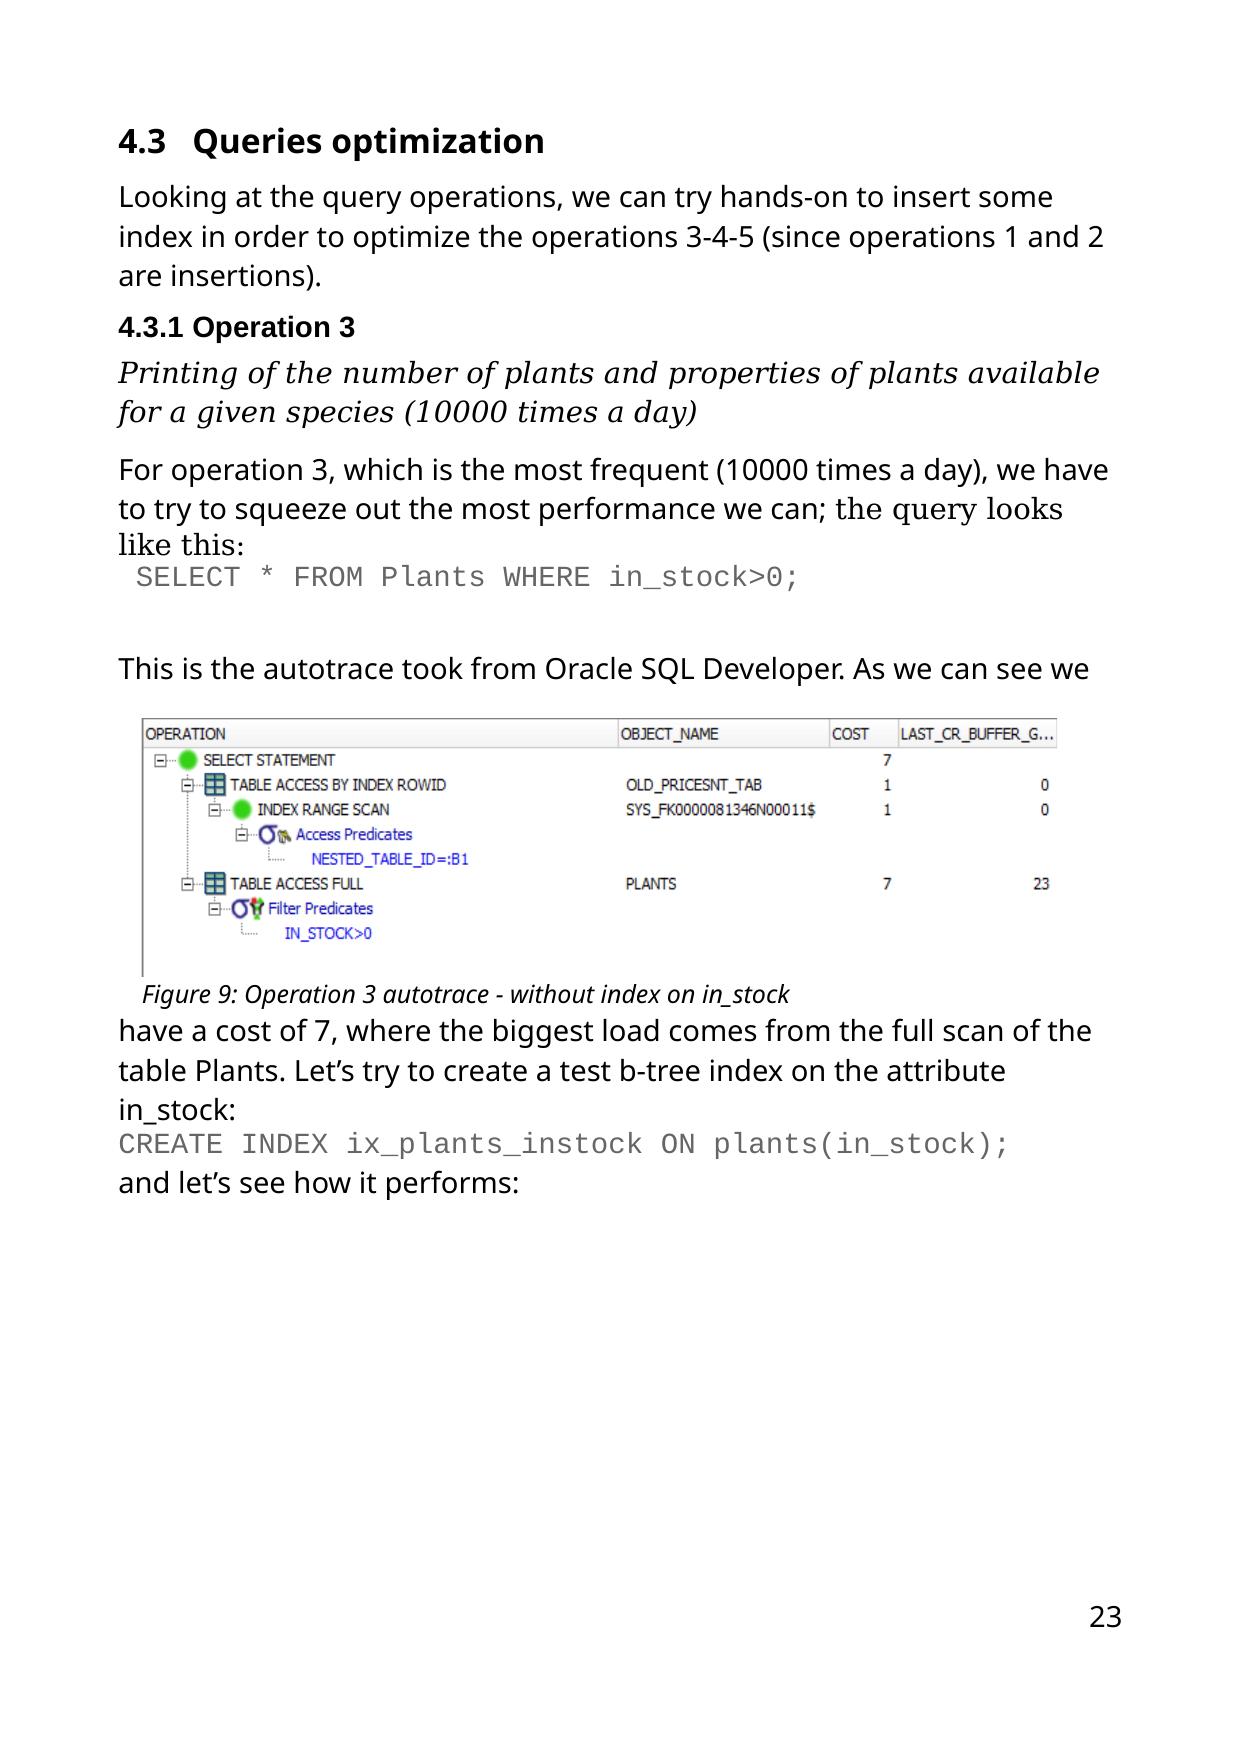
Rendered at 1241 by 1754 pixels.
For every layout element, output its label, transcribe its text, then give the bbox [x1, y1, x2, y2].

text For operation 3, which is the most frequent (10000 times a day), we have to try to squeeze out the most performance we can; the query looks like this: [118, 449, 1122, 562]
picture [141, 718, 1058, 977]
text Printing of the number of plants and properties of plants available for a given species (10000 times a day) [118, 356, 1122, 429]
text SELECT * FROM Plants WHERE in_stock>0; [118, 562, 1122, 595]
text and let’s see how it performs: [118, 1162, 1122, 1202]
text This is the autotrace took from Oracle SQL Developer. As we can see we have a cost of 7, where the biggest load comes from the full scan of the table Plants. Let’s try to create a test b-tree index on the attribute in_stock: [118, 649, 1122, 1129]
text Figure 9: Operation 3 autotrace - without index on in_stock [142, 977, 1057, 1010]
text CREATE INDEX ix_plants_instock ON plants(in_stock); [118, 1129, 1122, 1162]
subtitle Queries optimization [118, 118, 1122, 164]
subtitle Operation 3 [118, 310, 1122, 344]
text Looking at the query operations, we can try hands-on to insert some index in order to optimize the operations 3-4-5 (since operations 1 and 2 are insertions). [118, 176, 1122, 295]
